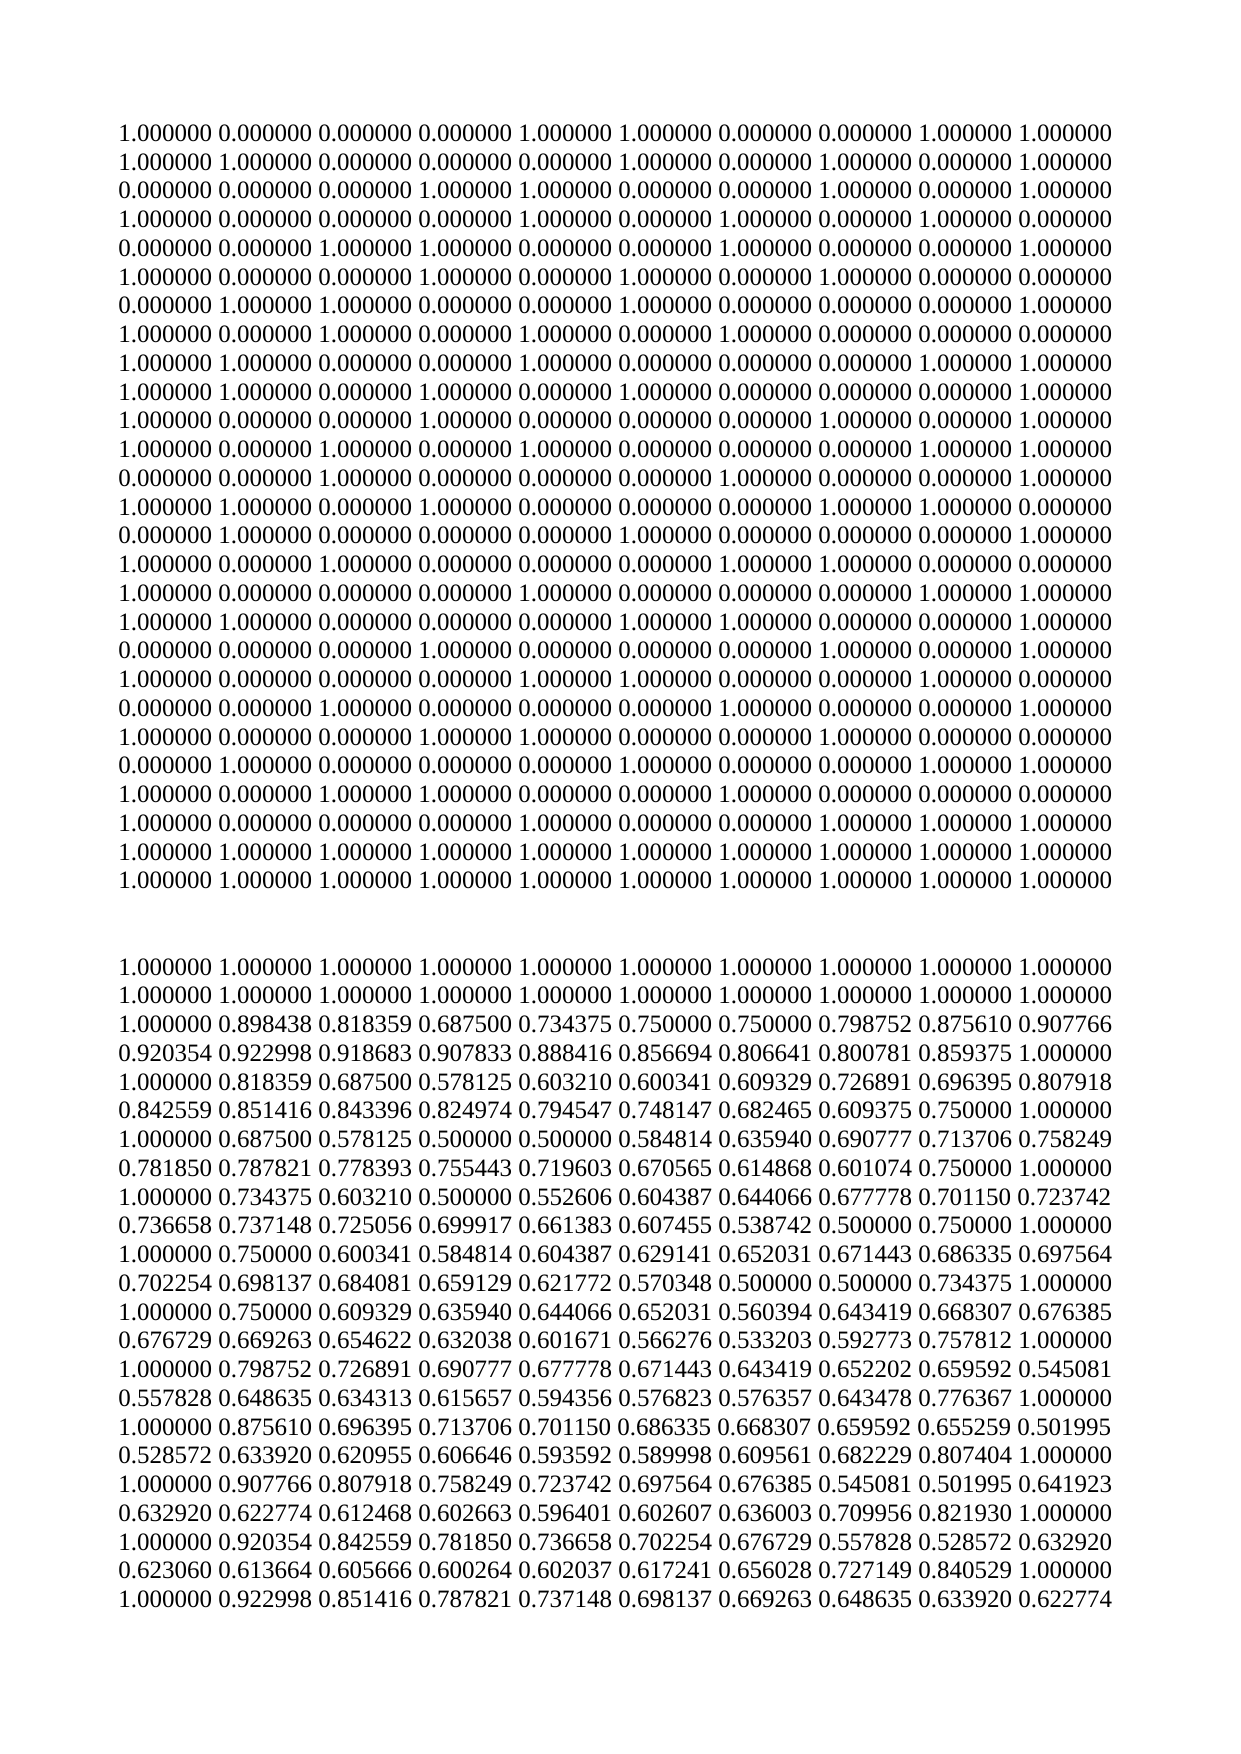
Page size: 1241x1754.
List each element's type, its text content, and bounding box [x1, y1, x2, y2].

text 1.000000 0.000000 1.000000 0.000000 1.000000 0.000000 1.000000 0.000000 0.000000 0.000000 1.000000 1.000000 0.000000 0.000000 1.000000 0.000000 0.000000 0.000000 1.000000 1.000000 [118, 319, 1122, 377]
text 1.000000 0.875610 0.696395 0.713706 0.701150 0.686335 0.668307 0.659592 0.655259 0.501995 0.528572 0.633920 0.620955 0.606646 0.593592 0.589998 0.609561 0.682229 0.807404 1.000000 [118, 1412, 1122, 1469]
text 1.000000 1.000000 0.000000 1.000000 0.000000 1.000000 0.000000 0.000000 0.000000 1.000000 1.000000 0.000000 0.000000 1.000000 0.000000 0.000000 0.000000 1.000000 0.000000 1.000000 [118, 377, 1122, 434]
text 1.000000 0.818359 0.687500 0.578125 0.603210 0.600341 0.609329 0.726891 0.696395 0.807918 0.842559 0.851416 0.843396 0.824974 0.794547 0.748147 0.682465 0.609375 0.750000 1.000000 [118, 1067, 1122, 1124]
text 1.000000 0.000000 1.000000 0.000000 1.000000 0.000000 0.000000 0.000000 1.000000 1.000000 0.000000 0.000000 1.000000 0.000000 0.000000 0.000000 1.000000 0.000000 0.000000 1.000000 [118, 434, 1122, 492]
text 1.000000 0.750000 0.609329 0.635940 0.644066 0.652031 0.560394 0.643419 0.668307 0.676385 0.676729 0.669263 0.654622 0.632038 0.601671 0.566276 0.533203 0.592773 0.757812 1.000000 [118, 1297, 1122, 1354]
text 1.000000 0.000000 0.000000 1.000000 0.000000 1.000000 0.000000 1.000000 0.000000 0.000000 0.000000 1.000000 1.000000 0.000000 0.000000 1.000000 0.000000 0.000000 0.000000 1.000000 [118, 262, 1122, 319]
text 1.000000 0.000000 1.000000 0.000000 0.000000 0.000000 1.000000 1.000000 0.000000 0.000000 1.000000 0.000000 0.000000 0.000000 1.000000 0.000000 0.000000 0.000000 1.000000 1.000000 [118, 549, 1122, 607]
text 1.000000 0.907766 0.807918 0.758249 0.723742 0.697564 0.676385 0.545081 0.501995 0.641923 0.632920 0.622774 0.612468 0.602663 0.596401 0.602607 0.636003 0.709956 0.821930 1.000000 [118, 1469, 1122, 1527]
text 1.000000 1.000000 1.000000 1.000000 1.000000 1.000000 1.000000 1.000000 1.000000 1.000000 1.000000 1.000000 1.000000 1.000000 1.000000 1.000000 1.000000 1.000000 1.000000 1.000000 [118, 952, 1122, 1009]
text 1.000000 0.000000 0.000000 0.000000 1.000000 1.000000 0.000000 0.000000 1.000000 0.000000 0.000000 0.000000 1.000000 0.000000 0.000000 0.000000 1.000000 0.000000 0.000000 1.000000 [118, 664, 1122, 722]
text 1.000000 1.000000 1.000000 1.000000 1.000000 1.000000 1.000000 1.000000 1.000000 1.000000 1.000000 1.000000 1.000000 1.000000 1.000000 1.000000 1.000000 1.000000 1.000000 1.000000 [118, 837, 1122, 894]
text 1.000000 0.000000 0.000000 0.000000 1.000000 1.000000 0.000000 0.000000 1.000000 1.000000 [118, 118, 1122, 147]
text 1.000000 0.750000 0.600341 0.584814 0.604387 0.629141 0.652031 0.671443 0.686335 0.697564 0.702254 0.698137 0.684081 0.659129 0.621772 0.570348 0.500000 0.500000 0.734375 1.000000 [118, 1239, 1122, 1297]
text 1.000000 1.000000 0.000000 0.000000 0.000000 1.000000 1.000000 0.000000 0.000000 1.000000 0.000000 0.000000 0.000000 1.000000 0.000000 0.000000 0.000000 1.000000 0.000000 1.000000 [118, 607, 1122, 664]
text 1.000000 1.000000 0.000000 1.000000 0.000000 0.000000 0.000000 1.000000 1.000000 0.000000 0.000000 1.000000 0.000000 0.000000 0.000000 1.000000 0.000000 0.000000 0.000000 1.000000 [118, 492, 1122, 549]
text 1.000000 0.000000 1.000000 1.000000 0.000000 0.000000 1.000000 0.000000 0.000000 0.000000 1.000000 0.000000 0.000000 0.000000 1.000000 0.000000 0.000000 1.000000 1.000000 1.000000 [118, 779, 1122, 837]
text 1.000000 0.687500 0.578125 0.500000 0.500000 0.584814 0.635940 0.690777 0.713706 0.758249 0.781850 0.787821 0.778393 0.755443 0.719603 0.670565 0.614868 0.601074 0.750000 1.000000 [118, 1124, 1122, 1182]
text 1.000000 0.898438 0.818359 0.687500 0.734375 0.750000 0.750000 0.798752 0.875610 0.907766 0.920354 0.922998 0.918683 0.907833 0.888416 0.856694 0.806641 0.800781 0.859375 1.000000 [118, 1009, 1122, 1067]
text 1.000000 0.734375 0.603210 0.500000 0.552606 0.604387 0.644066 0.677778 0.701150 0.723742 0.736658 0.737148 0.725056 0.699917 0.661383 0.607455 0.538742 0.500000 0.750000 1.000000 [118, 1182, 1122, 1239]
text 1.000000 0.922998 0.851416 0.787821 0.737148 0.698137 0.669263 0.648635 0.633920 0.622774 [118, 1584, 1122, 1613]
text 1.000000 0.920354 0.842559 0.781850 0.736658 0.702254 0.676729 0.557828 0.528572 0.632920 0.623060 0.613664 0.605666 0.600264 0.602037 0.617241 0.656028 0.727149 0.840529 1.000000 [118, 1527, 1122, 1584]
text 1.000000 0.798752 0.726891 0.690777 0.677778 0.671443 0.643419 0.652202 0.659592 0.545081 0.557828 0.648635 0.634313 0.615657 0.594356 0.576823 0.576357 0.643478 0.776367 1.000000 [118, 1354, 1122, 1412]
text 1.000000 0.000000 0.000000 1.000000 1.000000 0.000000 0.000000 1.000000 0.000000 0.000000 0.000000 1.000000 0.000000 0.000000 0.000000 1.000000 0.000000 0.000000 1.000000 1.000000 [118, 722, 1122, 779]
text 1.000000 0.000000 0.000000 0.000000 1.000000 0.000000 1.000000 0.000000 1.000000 0.000000 0.000000 0.000000 1.000000 1.000000 0.000000 0.000000 1.000000 0.000000 0.000000 1.000000 [118, 204, 1122, 262]
text 1.000000 1.000000 0.000000 0.000000 0.000000 1.000000 0.000000 1.000000 0.000000 1.000000 0.000000 0.000000 0.000000 1.000000 1.000000 0.000000 0.000000 1.000000 0.000000 1.000000 [118, 147, 1122, 204]
